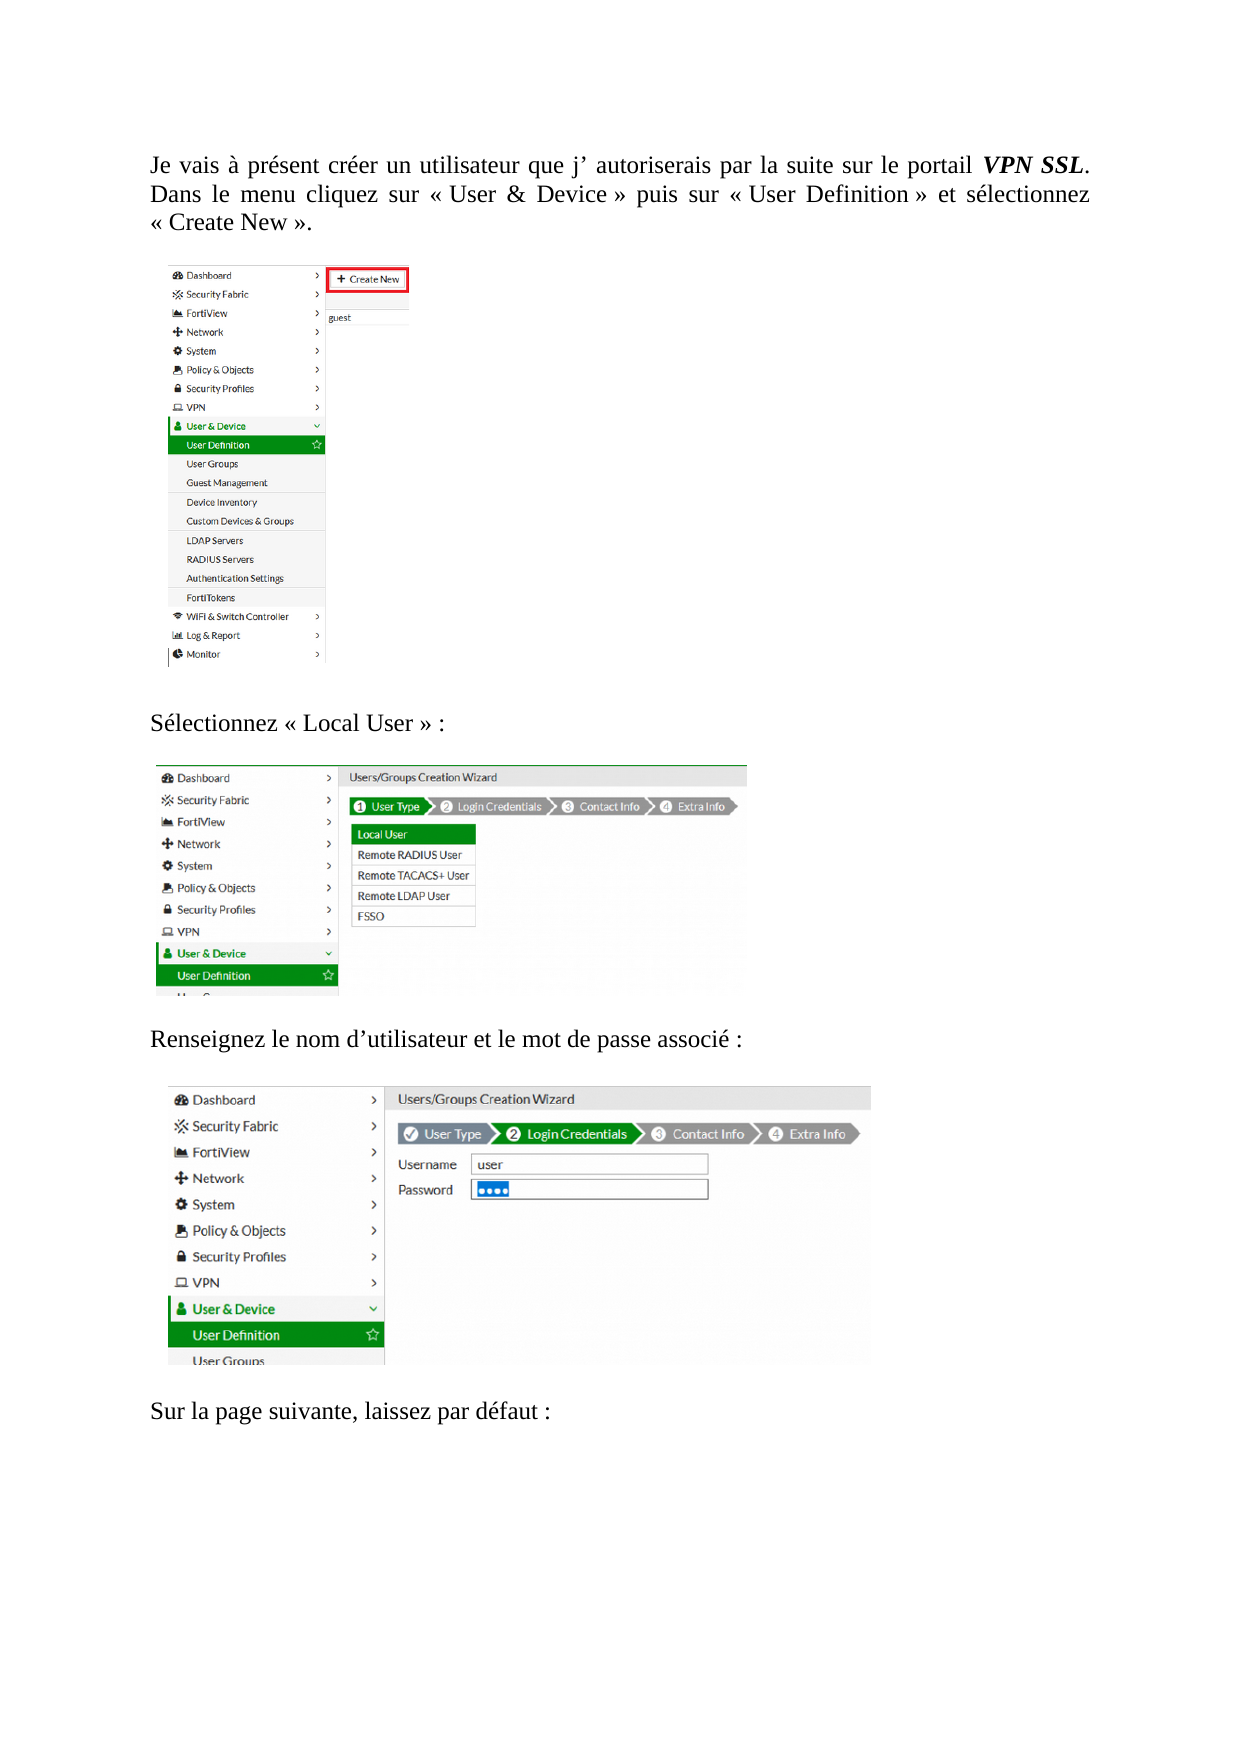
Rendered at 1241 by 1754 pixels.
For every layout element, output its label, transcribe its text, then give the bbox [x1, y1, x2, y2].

text Je vais à présent créer un utilisateur que j’ autoriserais par la suite sur le portail VPN SSL. Dans le menu cliquez sur « User & Device » puis sur « User Definition » et sélectionnez « Create New ». [150, 150, 1090, 236]
text Sélectionnez « Local User » : [150, 708, 1090, 736]
text Renseignez le nom d’utilisateur et le mot de passe associé : [150, 1024, 1090, 1053]
text Sur la page suivante, laissez par défaut : [150, 1396, 1090, 1425]
